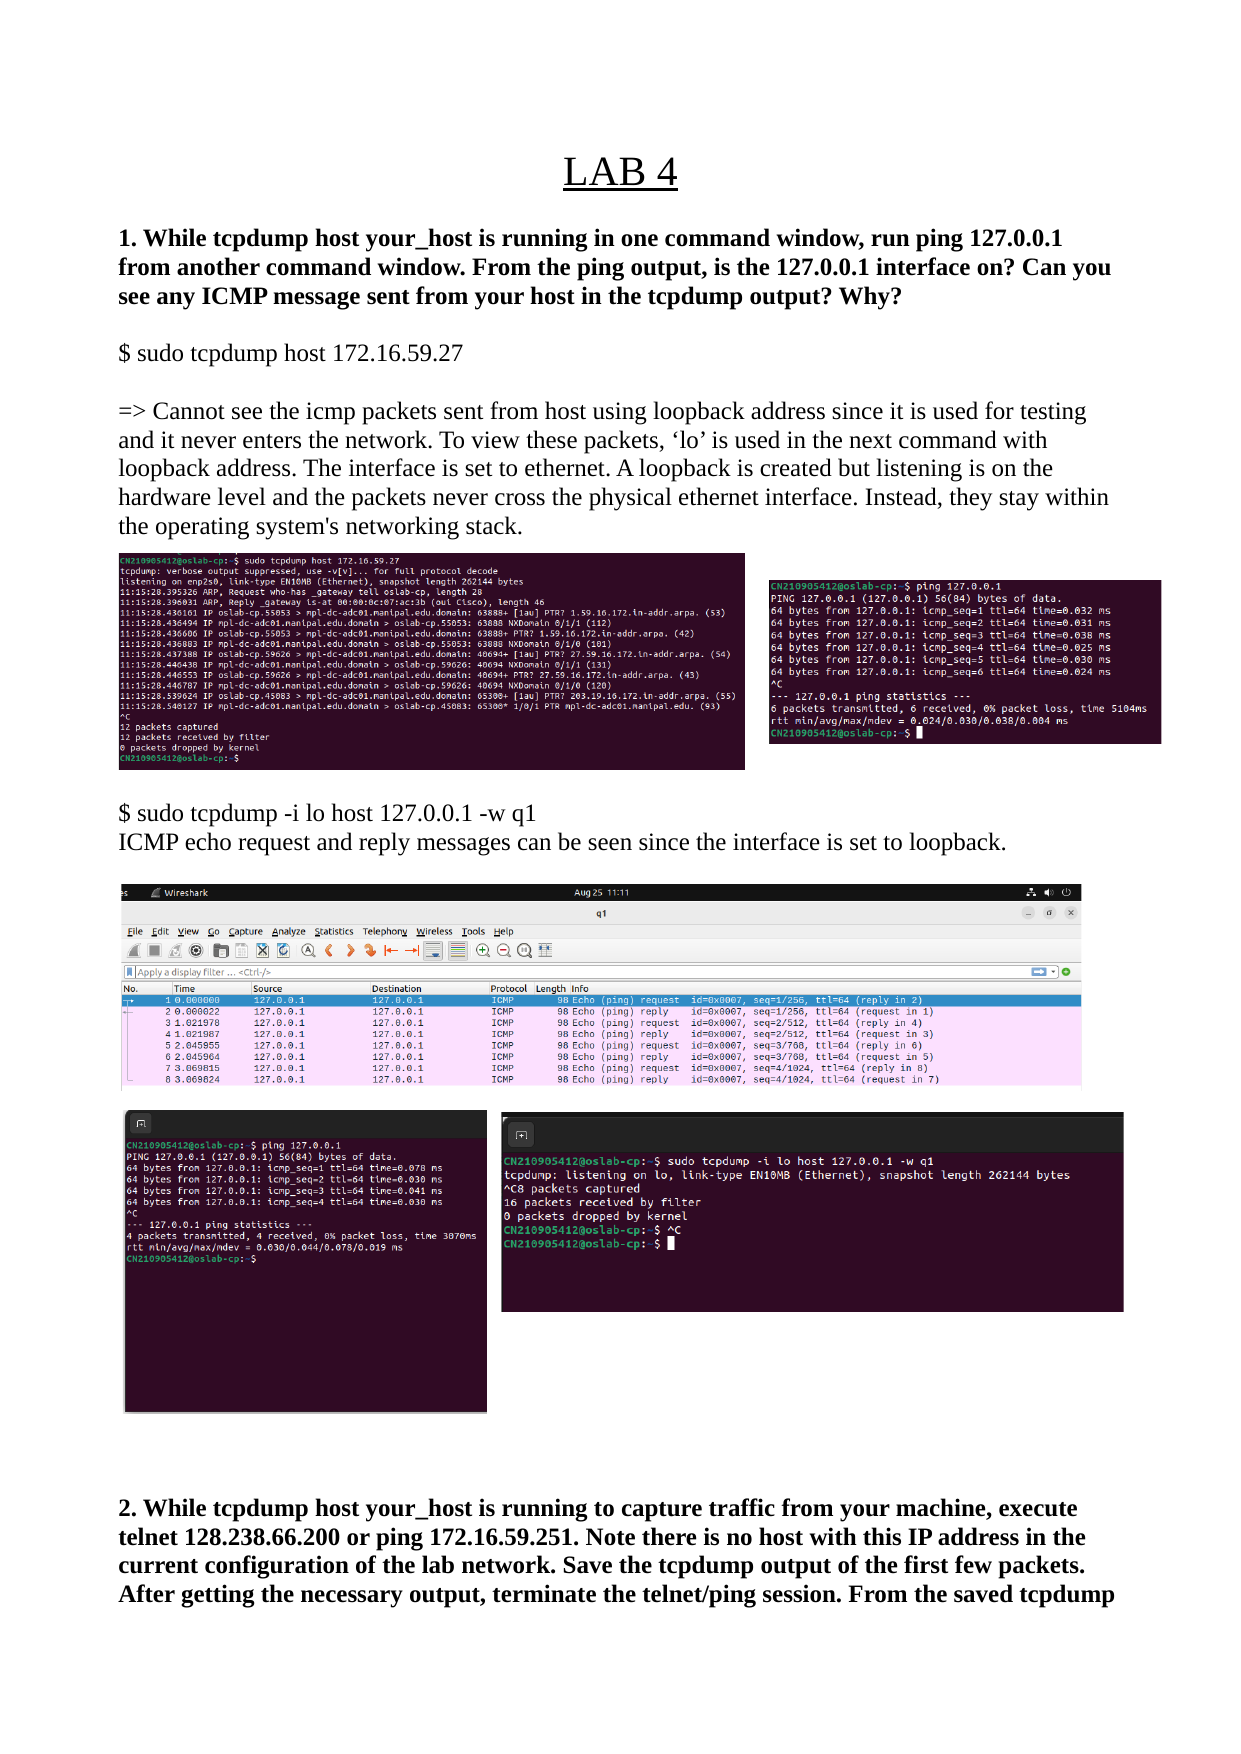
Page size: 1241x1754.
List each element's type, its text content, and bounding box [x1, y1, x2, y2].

text ICMP echo request and reply messages can be seen since the interface is set to loopback. [118, 827, 1122, 856]
picture [122, 1110, 202, 1414]
picture [501, 1112, 1124, 1312]
text $ sudo tcpdump -i lo host 127.0.0.1 -w q1 [118, 798, 1122, 827]
text LAB 4 [118, 147, 1122, 195]
text $ sudo tcpdump host 172.16.59.27 [118, 338, 1122, 367]
text 2. While tcpdump host your_host is running to capture traffic from your machine, execute telnet 128.238.66.200 or ping 172.16.59.251. Note there is no host with this IP address in the current configuration of the lab network. Save the tcpdump output of the first few packets. After getting the necessary output, terminate the telnet/ping session. From the saved tcpdump [118, 1493, 1122, 1608]
text => Cannot see the icmp packets sent from host using loopback address since it is used for testing and it never enters the network. To view these packets, ‘lo’ is used in the next command with loopback address. The interface is set to ethernet. A loopback is created but listening is on the hardware level and the packets never cross the physical ethernet interface. Instead, they stay within the operating system's networking stack. [118, 396, 1122, 540]
text 1. While tcpdump host your_host is running in one command window, run ping 127.0.0.1 from another command window. From the ping output, is the 127.0.0.1 interface on? Can you see any ICMP message sent from your host in the tcpdump output? Why? [118, 223, 1122, 310]
picture [769, 580, 1162, 744]
picture [118, 553, 745, 770]
